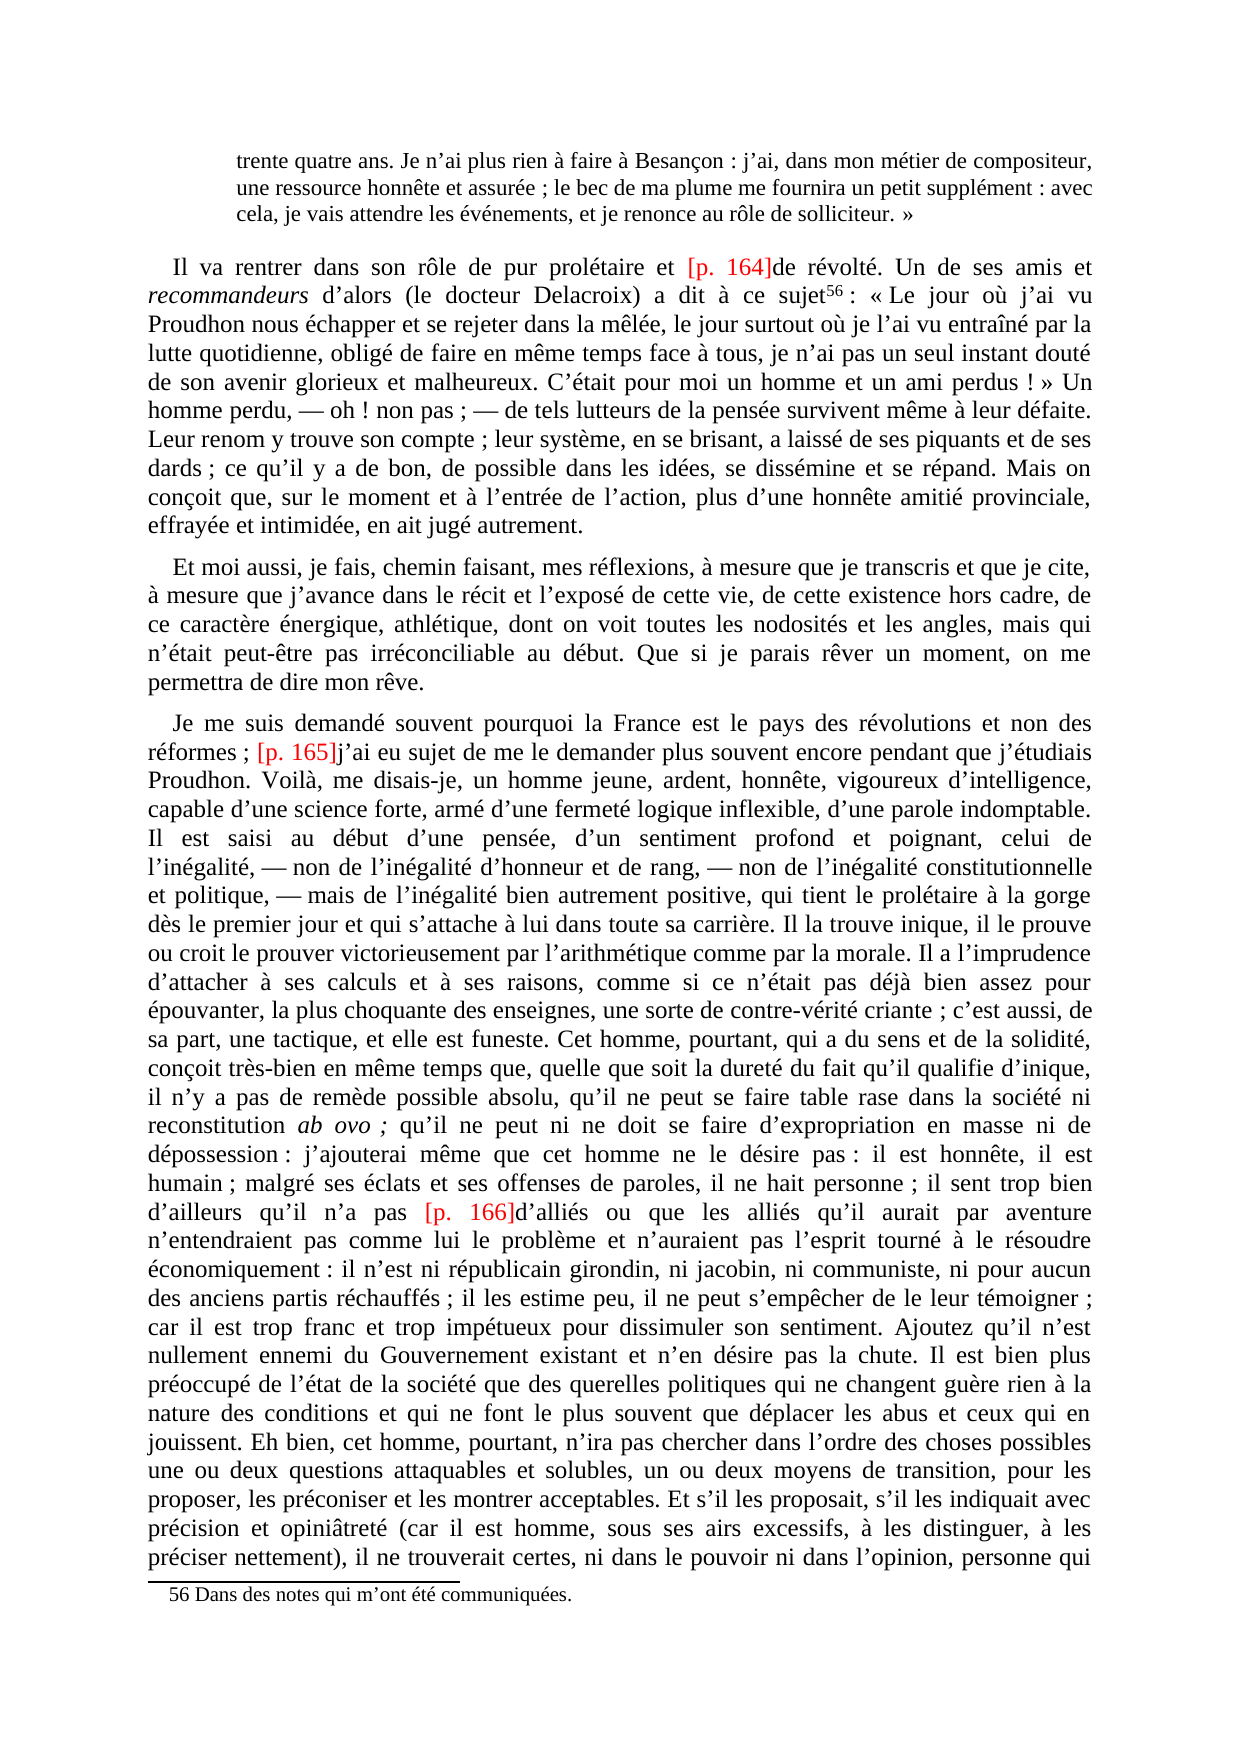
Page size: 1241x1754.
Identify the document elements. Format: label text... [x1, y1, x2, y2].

text Et moi aussi, je fais, chemin faisant, mes réflexions, à mesure que je transcris et que je cite, à mesure que j’avance dans le récit et l’exposé de cette vie, de cette existence hors cadre, de ce caractère énergique, athlétique, dont on voit toutes les nodosités et les angles, mais qui n’était peut-être pas irréconciliable au début. Que si je parais rêver un moment, on me permettra de dire mon rêve. [148, 552, 1093, 695]
text Je me suis demandé souvent pourquoi la France est le pays des révolutions et non des réformes ; [p. 165]j’ai eu sujet de me le demander plus souvent encore pendant que j’étudiais Proudhon. Voilà, me disais-je, un homme jeune, ardent, honnête, vigoureux d’intelligence, capable d’une science forte, armé d’une fermeté logique inflexible, d’une parole indomptable. Il est saisi au début d’une pensée, d’un sentiment profond et poignant, celui de l’inégalité, — non de l’inégalité d’honneur et de rang, — non de l’inégalité constitutionnelle et politique, — mais de l’inégalité bien autrement positive, qui tient le prolétaire à la gorge dès le premier jour et qui s’attache à lui dans toute sa carrière. Il la trouve inique, il le prouve ou croit le prouver victorieusement par l’arithmétique comme par la morale. Il a l’imprudence d’attacher à ses calculs et à ses raisons, comme si ce n’était pas déjà bien assez pour épouvanter, la plus choquante des enseignes, une sorte de contre-vérité criante ; c’est aussi, de sa part, une tactique, et elle est funeste. Cet homme, pourtant, qui a du sens et de la solidité, conçoit très-bien en même temps que, quelle que soit la dureté du fait qu’il qualifie d’inique, il n’y a pas de remède possible absolu, qu’il ne peut se faire table rase dans la société ni reconstitution ab ovo ; qu’il ne peut ni ne doit se faire d’expropriation en masse ni de dépossession : j’ajouterai même que cet homme ne le désire pas : il est honnête, il est humain ; malgré ses éclats et ses offenses de paroles, il ne hait personne ; il sent trop bien d’ailleurs qu’il n’a pas [p. 166]d’alliés ou que les alliés qu’il aurait par aventure n’entendraient pas comme lui le problème et n’auraient pas l’esprit tourné à le résoudre économiquement : il n’est ni républicain girondin, ni jacobin, ni communiste, ni pour aucun des anciens partis réchauffés ; il les estime peu, il ne peut s’empêcher de le leur témoigner ; car il est trop franc et trop impétueux pour dissimuler son sentiment. Ajoutez qu’il n’est nullement ennemi du Gouvernement existant et n’en désire pas la chute. Il est bien plus préoccupé de l’état de la société que des querelles politiques qui ne changent guère rien à la nature des conditions et qui ne font le plus souvent que déplacer les abus et ceux qui en jouissent. Eh bien, cet homme, pourtant, n’ira pas chercher dans l’ordre des choses possibles une ou deux questions attaquables et solubles, un ou deux moyens de transition, pour les proposer, les préconiser et les montrer acceptables. Et s’il les proposait, s’il les indiquait avec précision et opiniâtreté (car il est homme, sous ses airs excessifs, à les distinguer, à les préciser nettement), il ne trouverait certes, ni dans le pouvoir ni dans l’opinion, personne qui [148, 708, 1093, 1570]
text trente quatre ans. Je n’ai plus rien à faire à Besançon : j’ai, dans mon métier de compositeur, une ressource honnête et assurée ; le bec de ma plume me fournira un petit supplément : avec cela, je vais attendre les événements, et je renonce au rôle de solliciteur. » [236, 148, 1093, 227]
text Il va rentrer dans son rôle de pur prolétaire et [p. 164]de révolté. Un de ses amis et recommandeurs d’alors (le docteur Delacroix) a dit à ce sujet : « Le jour où j’ai vu Proudhon nous échapper et se rejeter dans la mêlée, le jour surtout où je l’ai vu entraîné par la lutte quotidienne, obligé de faire en même temps face à tous, je n’ai pas un seul instant douté de son avenir glorieux et malheureux. C’était pour moi un homme et un ami perdus ! » Un homme perdu, — oh ! non pas ; — de tels lutteurs de la pensée survivent même à leur défaite. Leur renom y trouve son compte ; leur système, en se brisant, a laissé de ses piquants et de ses dards ; ce qu’il y a de bon, de possible dans les idées, se dissémine et se répand. Mais on conçoit que, sur le moment et à l’entrée de l’action, plus d’une honnête amitié provinciale, effrayée et intimidée, en ait jugé autrement. [148, 252, 1093, 539]
text Dans des notes qui m’ont été communiquées. [148, 1582, 1093, 1606]
